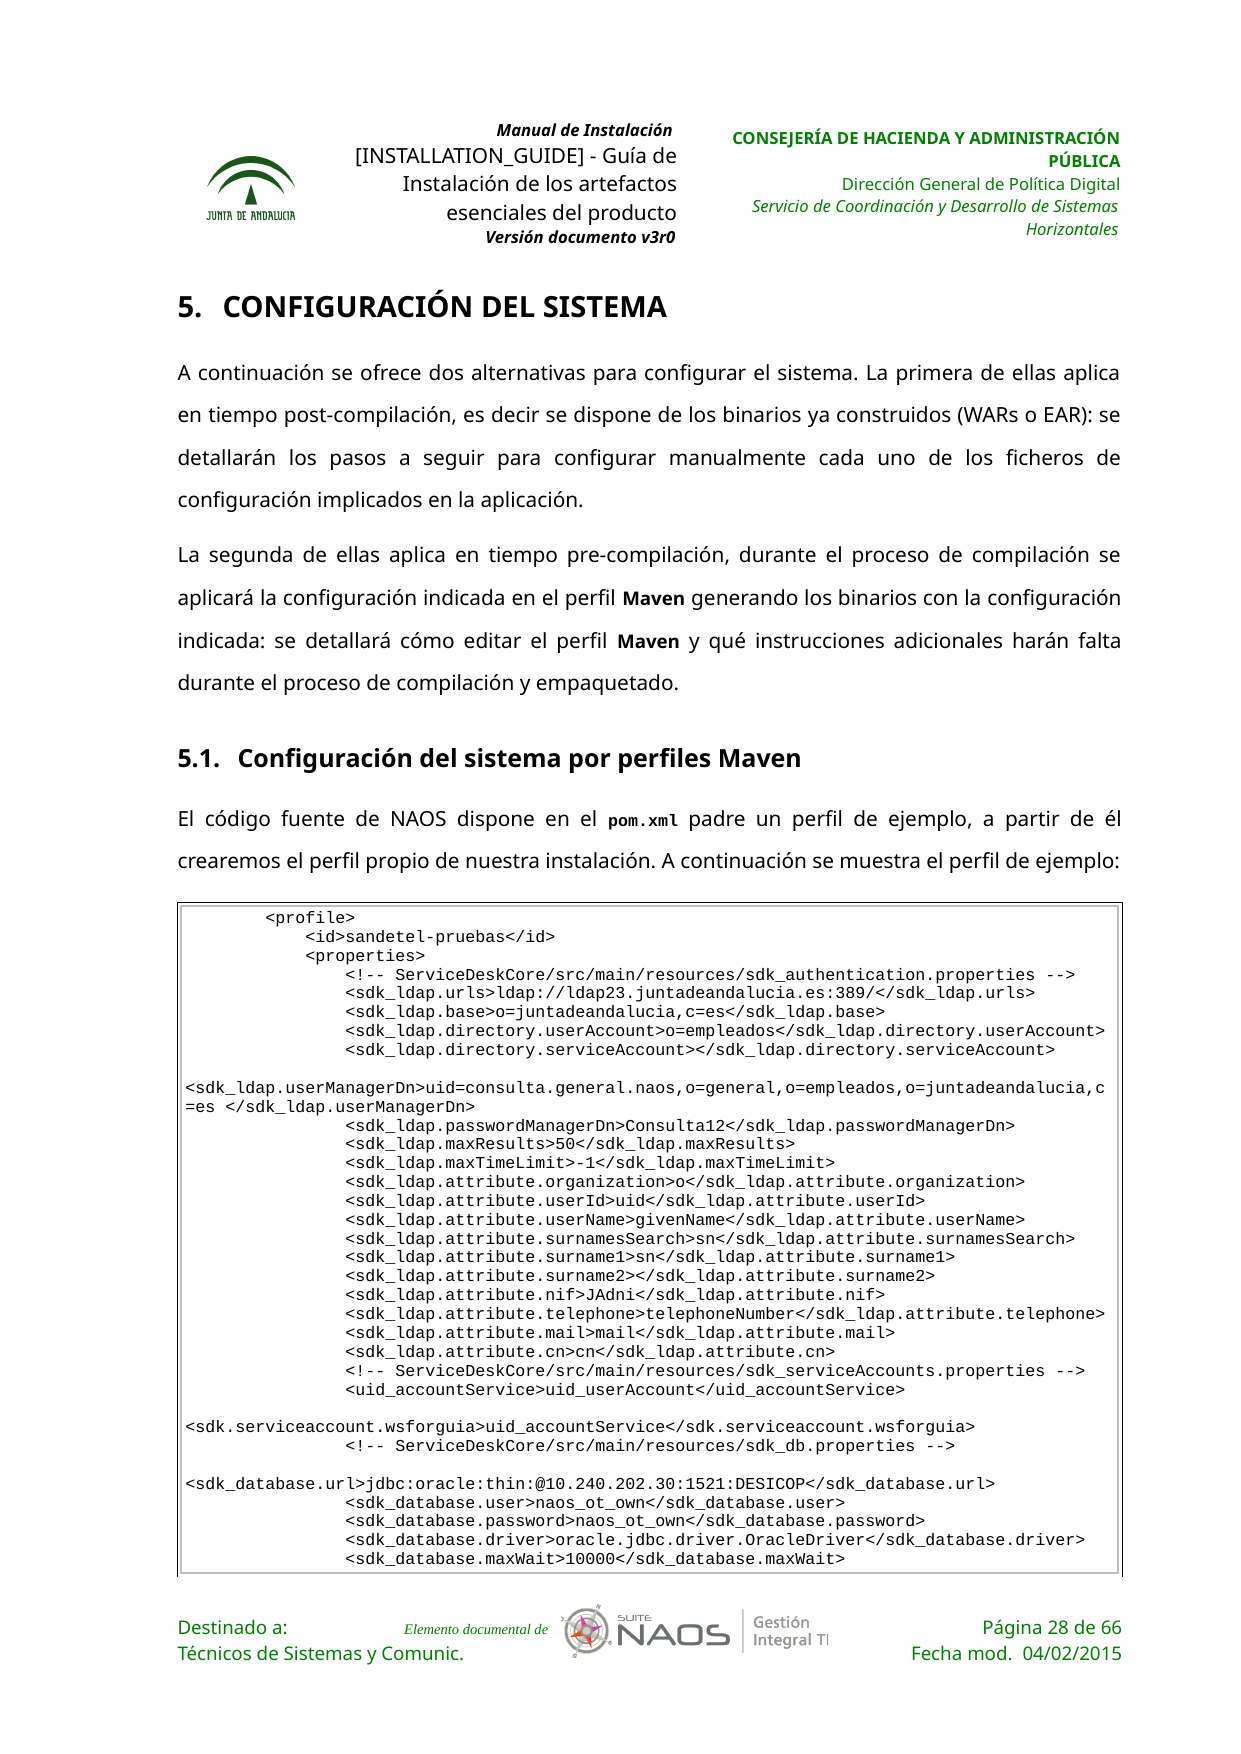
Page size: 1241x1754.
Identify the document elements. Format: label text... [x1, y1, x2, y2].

text El código fuente de NAOS dispone en el pom.xml padre un perfil de ejemplo, a partir de él crearemos el perfil propio de nuestra instalación. A continuación se muestra el perfil de ejemplo: [177, 804, 1122, 875]
text La segunda de ellas aplica en tiempo pre-compilación, durante el proceso de compilación se aplicará la configuración indicada en el perfil Maven generando los binarios con la configuración indicada: se detallará cómo editar el perfil Maven y qué instrucciones adicionales harán falta durante el proceso de compilación y empaquetado. [177, 541, 1122, 697]
picture [201, 156, 298, 224]
picture [560, 1604, 829, 1658]
subtitle Configuración del sistema por perfiles Maven [177, 741, 1122, 775]
text A continuación se ofrece dos alternativas para configurar el sistema. La primera de ellas aplica en tiempo post-compilación, es decir se dispone de los binarios ya construidos (WARs o EAR): se detallarán los pasos a seguir para configurar manualmente cada uno de los ficheros de configuración implicados en la aplicación. [177, 358, 1122, 514]
table_header <profile> <id>sandetel-pruebas</id> <properties> <!-- ServiceDeskCore/src/main/resources/sdk_authentication.properties --> <sdk_ldap.urls>ldap://ldap23.juntadeandalucia.es:389/</sdk_ldap.urls> <sdk_ldap.base>o=juntadeandalucia,c=es</sdk_ldap.base> <sdk_ldap.directory.userAccount>o=empleados</sdk_ldap.directory.userAccount> <sdk_ldap.directory.serviceAccount></sdk_ldap.directory.serviceAccount> <sdk_ldap.userManagerDn>uid=consulta.general.naos,o=general,o=empleados,o=juntadeandalucia,c=es </sdk_ldap.userManagerDn> <sdk_ldap.passwordManagerDn>Consulta12</sdk_ldap.passwordManagerDn> <sdk_ldap.maxResults>50</sdk_ldap.maxResults> <sdk_ldap.maxTimeLimit>-1</sdk_ldap.maxTimeLimit> <sdk_ldap.attribute.organization>o</sdk_ldap.attribute.organization> <sdk_ldap.attribute.userId>uid</sdk_ldap.attribute.userId> <sdk_ldap.attribute.userName>givenName</sdk_ldap.attribute.userName> <sdk_ldap.attribute.surnamesSearch>sn</sdk_ldap.attribute.surnamesSearch> <sdk_ldap.attribute.surname1>sn</sdk_ldap.attribute.surname1> <sdk_ldap.attribute.surname2></sdk_ldap.attribute.surname2> <sdk_ldap.attribute.nif>JAdni</sdk_ldap.attribute.nif> <sdk_ldap.attribute.telephone>telephoneNumber</sdk_ldap.attribute.telephone> <sdk_ldap.attribute.mail>mail</sdk_ldap.attribute.mail> <sdk_ldap.attribute.cn>cn</sdk_ldap.attribute.cn> <!-- ServiceDeskCore/src/main/resources/sdk_serviceAccounts.properties --> <uid_accountService>uid_userAccount</uid_accountService> <sdk.serviceaccount.wsforguia>uid_accountService</sdk.serviceaccount.wsforguia> <!-- ServiceDeskCore/src/main/resources/sdk_db.properties --> <sdk_database.url>jdbc:oracle:thin:@10.240.202.30:1521:DESICOP</sdk_database.url> <sdk_database.user>naos_ot_own</sdk_database.user> <sdk_database.password>naos_ot_own</sdk_database.password> <sdk_database.driver>oracle.jdbc.driver.OracleDriver</sdk_database.driver> <sdk_database.maxWait>10000</sdk_database.maxWait> [178, 903, 1122, 1577]
subtitle CONFIGURACIÓN DEL SISTEMA [177, 286, 1122, 326]
